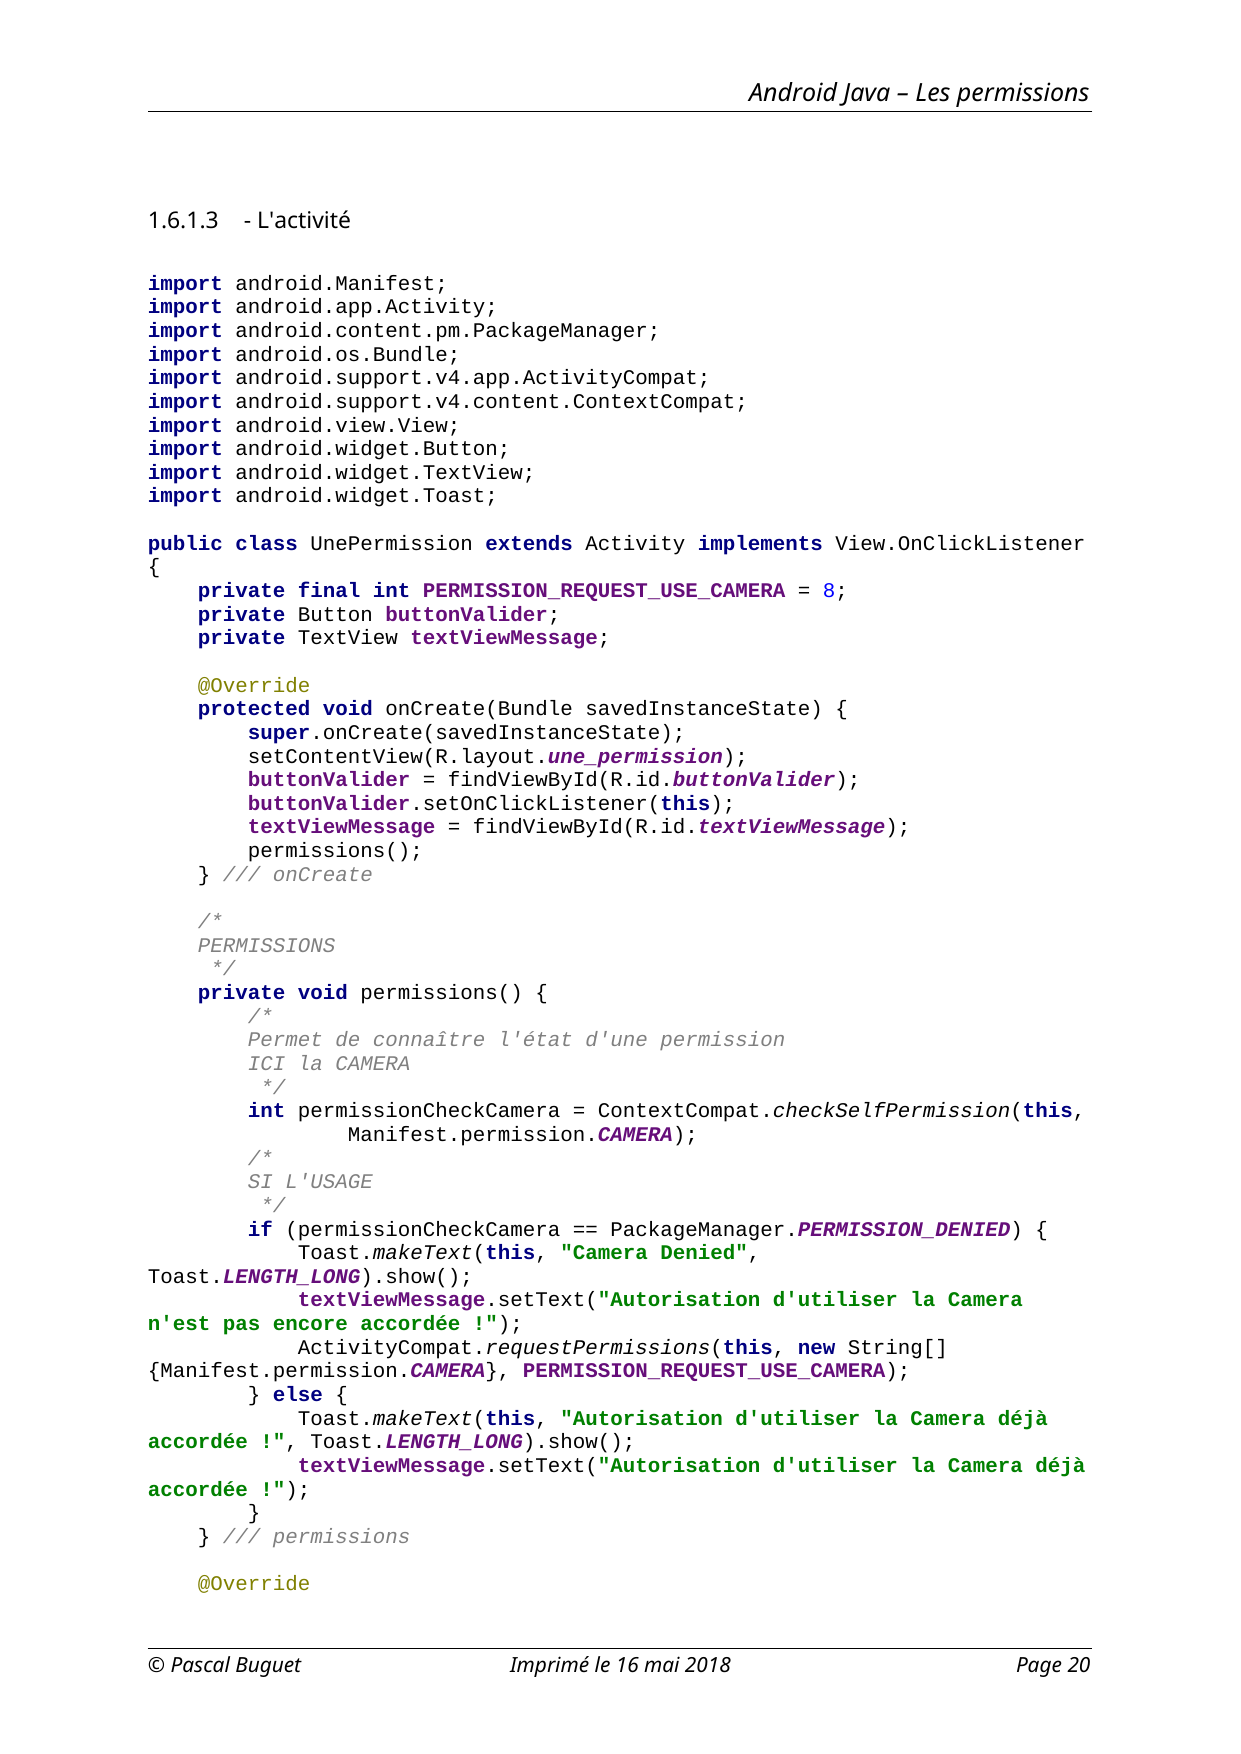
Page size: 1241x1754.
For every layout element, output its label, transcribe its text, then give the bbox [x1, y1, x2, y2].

text private TextView textViewMessage; [148, 627, 1092, 651]
text import android.support.v4.content.ContextCompat; [148, 391, 1092, 414]
text import android.widget.TextView; [148, 462, 1092, 486]
text import android.widget.Button; [148, 438, 1092, 462]
subtitle - L'activité [148, 204, 1092, 235]
text Permet de connaître l'état d'une permission [148, 1029, 1092, 1053]
text import android.view.View; [148, 414, 1092, 438]
text Toast.makeText(this, "Camera Denied", Toast.LENGTH_LONG).show(); [148, 1242, 1092, 1289]
text */ [148, 958, 1092, 982]
text textViewMessage.setText("Autorisation d'utiliser la Camera déjà accordée !"); [148, 1455, 1092, 1502]
text textViewMessage.setText("Autorisation d'utiliser la Camera n'est pas encore accordée !"); [148, 1289, 1092, 1337]
text import android.Manifest; [148, 273, 1092, 296]
text import android.os.Bundle; [148, 344, 1092, 367]
text @Override [148, 1573, 1092, 1597]
text ActivityCompat.requestPermissions(this, new String[]{Manifest.permission.CAMERA}, PERMISSION_REQUEST_USE_CAMERA); [148, 1337, 1092, 1384]
text } /// onCreate [148, 864, 1092, 887]
text } [148, 1502, 1092, 1526]
text import android.support.v4.app.ActivityCompat; [148, 367, 1092, 391]
text buttonValider.setOnClickListener(this); [148, 793, 1092, 817]
text import android.widget.Toast; [148, 486, 1092, 509]
text protected void onCreate(Bundle savedInstanceState) { [148, 698, 1092, 722]
text permissions(); [148, 840, 1092, 864]
text ICI la CAMERA [148, 1053, 1092, 1077]
text if (permissionCheckCamera == PackageManager.PERMISSION_DENIED) { [148, 1218, 1092, 1242]
text /* [148, 1148, 1092, 1171]
text public class UnePermission extends Activity implements View.OnClickListener { [148, 533, 1092, 580]
text import android.content.pm.PackageManager; [148, 320, 1092, 344]
text private final int PERMISSION_REQUEST_USE_CAMERA = 8; [148, 580, 1092, 604]
text } /// permissions [148, 1526, 1092, 1549]
text PERMISSIONS [148, 935, 1092, 958]
text */ [148, 1077, 1092, 1100]
text } else { [148, 1384, 1092, 1408]
text */ [148, 1195, 1092, 1218]
text super.onCreate(savedInstanceState); [148, 722, 1092, 746]
text import android.app.Activity; [148, 296, 1092, 320]
text /* [148, 911, 1092, 935]
text private Button buttonValider; [148, 604, 1092, 627]
text Toast.makeText(this, "Autorisation d'utiliser la Camera déjà accordée !", Toast.LENGTH_LONG).show(); [148, 1408, 1092, 1455]
text buttonValider = findViewById(R.id.buttonValider); [148, 769, 1092, 793]
text Manifest.permission.CAMERA); [148, 1124, 1092, 1148]
text textViewMessage = findViewById(R.id.textViewMessage); [148, 817, 1092, 840]
text SI L'USAGE [148, 1171, 1092, 1195]
text setContentView(R.layout.une_permission); [148, 746, 1092, 769]
text private void permissions() { [148, 982, 1092, 1006]
text int permissionCheckCamera = ContextCompat.checkSelfPermission(this, [148, 1100, 1092, 1124]
text /* [148, 1006, 1092, 1029]
text @Override [148, 675, 1092, 698]
